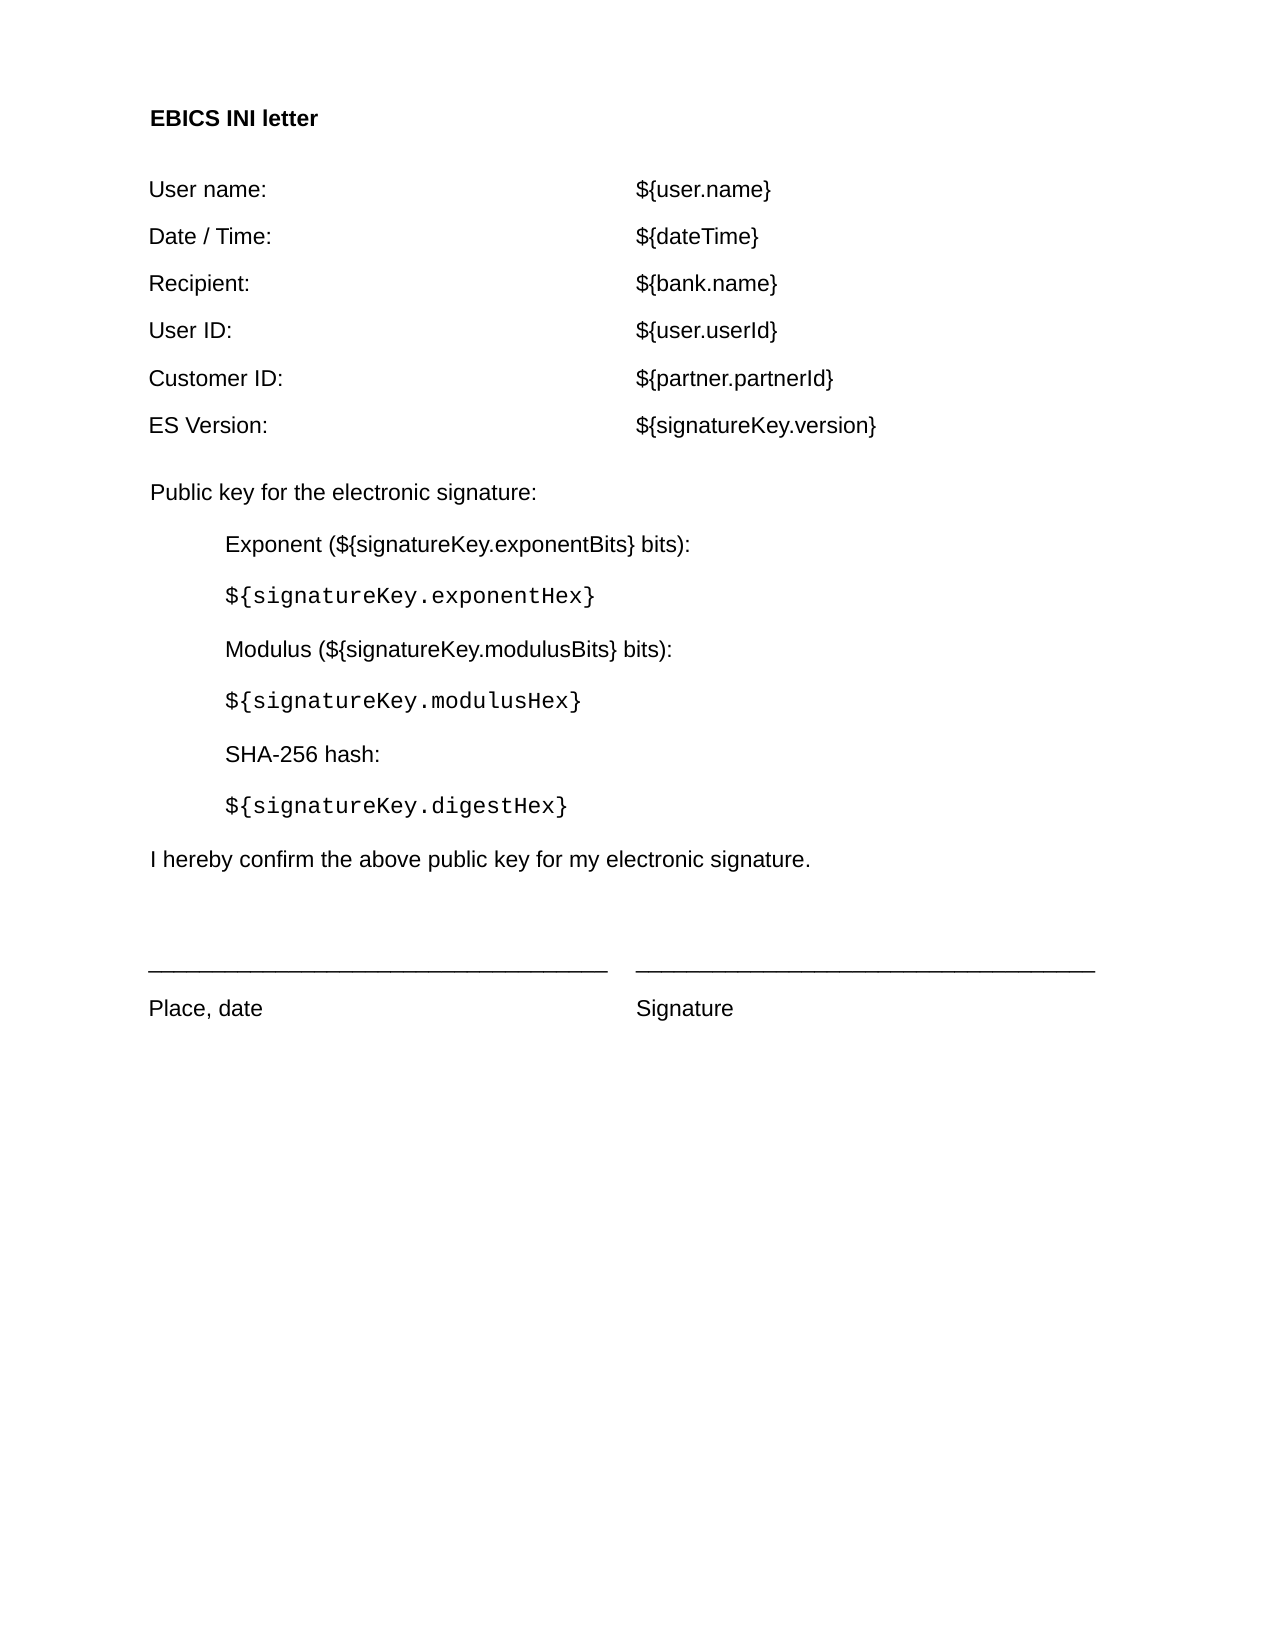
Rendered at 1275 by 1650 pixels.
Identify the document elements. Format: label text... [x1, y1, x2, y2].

text ${signatureKey.modulusHex} [225, 689, 1125, 715]
table_cell ${signatureKey.version} [625, 401, 1113, 448]
text Public key for the electronic signature: [150, 479, 1125, 505]
text I hereby confirm the above public key for my electronic signature. [150, 846, 1125, 873]
table_cell ${bank.name} [625, 260, 1113, 307]
text ${signatureKey.exponentHex} [225, 584, 1125, 610]
table_cell Place, date [138, 984, 625, 1031]
table_header ____________________________________ [625, 937, 1113, 984]
table_cell Signature [625, 984, 1113, 1031]
text Exponent (${signatureKey.exponentBits} bits): [225, 531, 1125, 558]
text EBICS INI letter [150, 105, 1125, 131]
table_cell User ID: [138, 307, 625, 354]
table_cell Date / Time: [138, 213, 625, 260]
table_cell ${partner.partnerId} [625, 354, 1113, 401]
table_cell Recipient: [138, 260, 625, 307]
text ${signatureKey.digestHex} [225, 794, 1125, 820]
table_header ____________________________________ [138, 937, 625, 984]
table_cell ${dateTime} [625, 213, 1113, 260]
table_cell ${user.userId} [625, 307, 1113, 354]
text SHA-256 hash: [225, 741, 1125, 768]
table_header User name: [138, 165, 625, 213]
table_header ${user.name} [625, 165, 1113, 213]
text Modulus (${signatureKey.modulusBits} bits): [225, 636, 1125, 663]
table_cell Customer ID: [138, 354, 625, 401]
table_cell ES Version: [138, 401, 625, 448]
